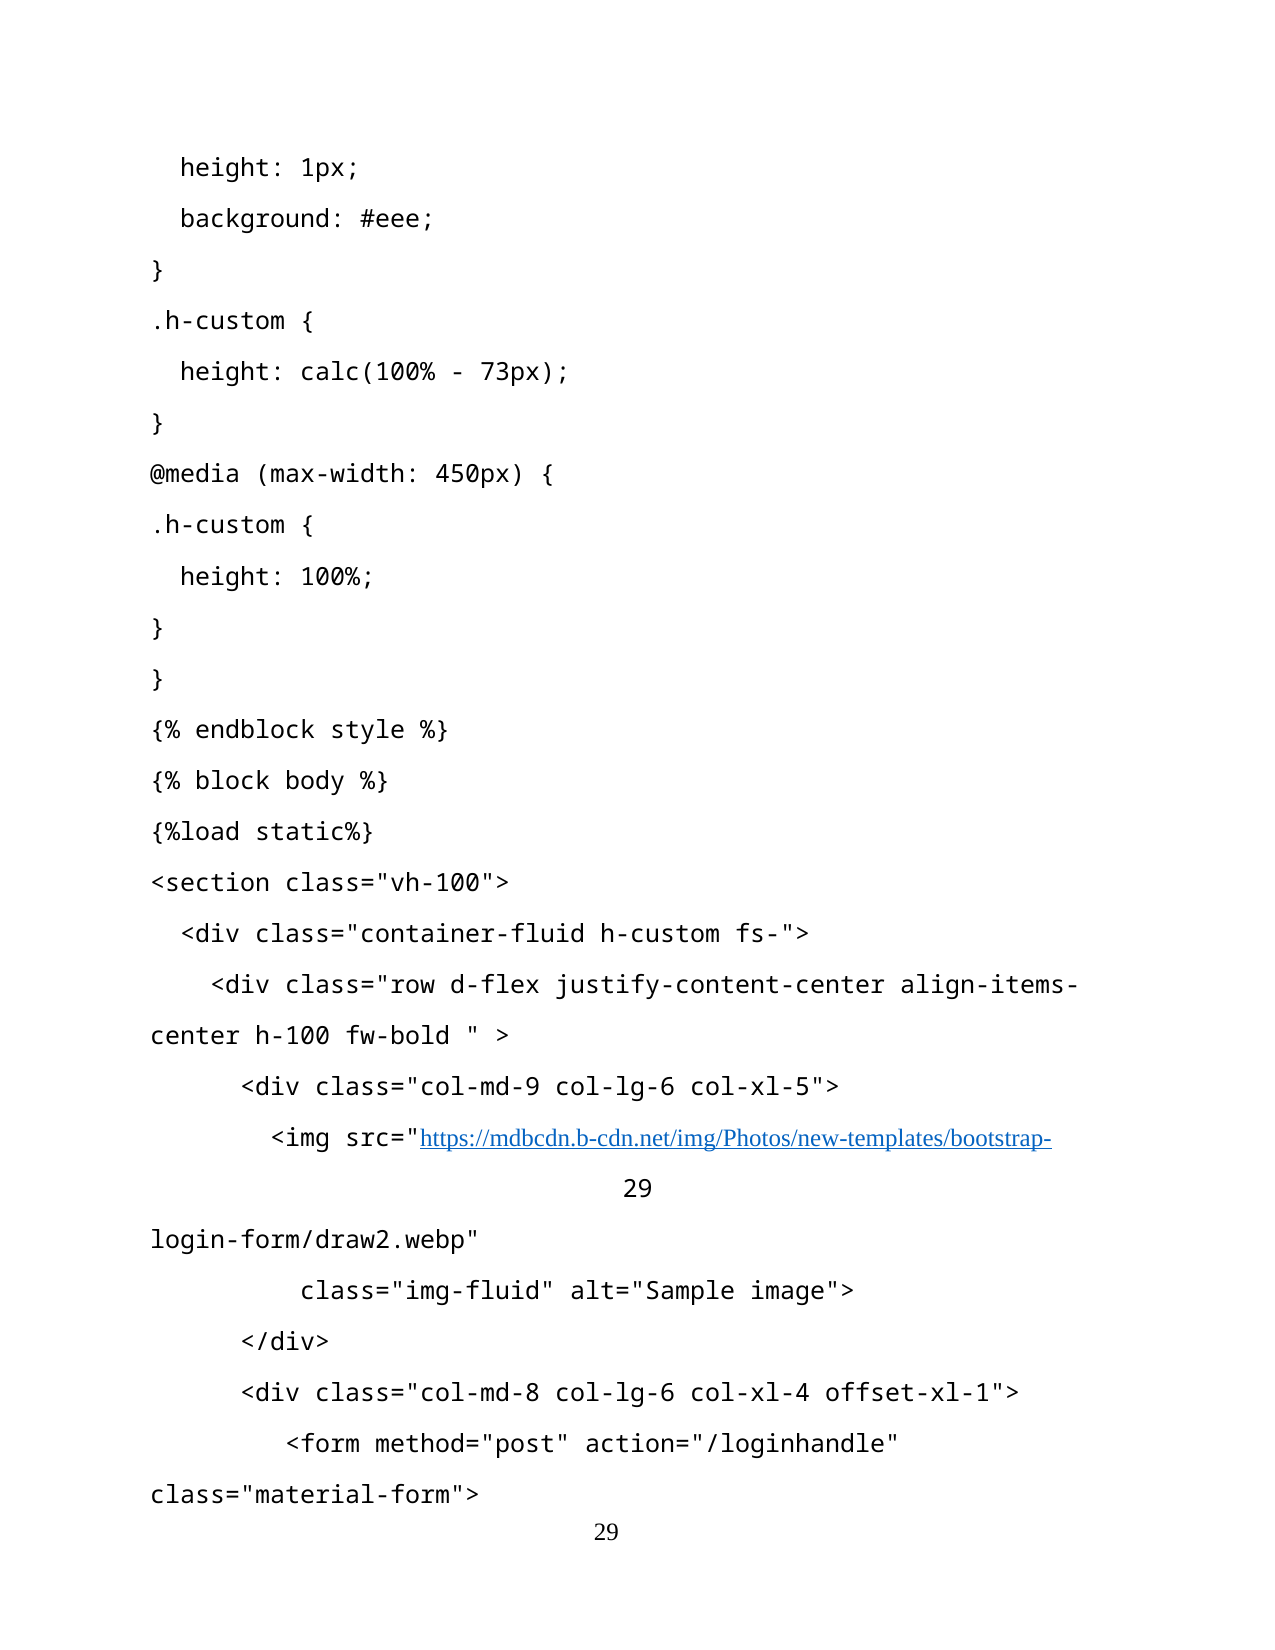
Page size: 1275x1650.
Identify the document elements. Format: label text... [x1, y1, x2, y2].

text height: calc(100% - 73px); [150, 354, 1125, 388]
text {% block body %} [150, 762, 1125, 796]
text .h-custom { [150, 303, 1125, 337]
text } [150, 660, 1125, 694]
text {% endblock style %} [150, 711, 1125, 745]
text <div class="container-fluid h-custom fs-"> [150, 916, 1125, 949]
text <form method="post" action="/loginhandle" class="material-form"> [150, 1426, 1125, 1511]
text </div> [150, 1324, 1125, 1358]
text background: #eee; [150, 201, 1125, 235]
text login-form/draw2.webp" [150, 1222, 1125, 1256]
text <div class="row d-flex justify-content-center align-items-center h-100 fw-bold " > [150, 967, 1125, 1052]
text <div class="col-md-9 col-lg-6 col-xl-5"> [150, 1069, 1125, 1103]
text class="img-fluid" alt="Sample image"> [150, 1273, 1125, 1307]
text } [150, 609, 1125, 643]
text height: 100%; [150, 558, 1125, 592]
text } [150, 252, 1125, 286]
text <div class="col-md-8 col-lg-6 col-xl-4 offset-xl-1"> [150, 1375, 1125, 1409]
text {%load static%} [150, 813, 1125, 847]
text <img src="https://mdbcdn.b-cdn.net/img/Photos/new-templates/bootstrap- [150, 1120, 1125, 1154]
text height: 1px; [150, 150, 1125, 184]
text <section class="vh-100"> [150, 864, 1125, 898]
text 27 [150, 1171, 1125, 1205]
text } [150, 405, 1125, 439]
text .h-custom { [150, 507, 1125, 541]
text @media (max-width: 450px) { [150, 456, 1125, 490]
